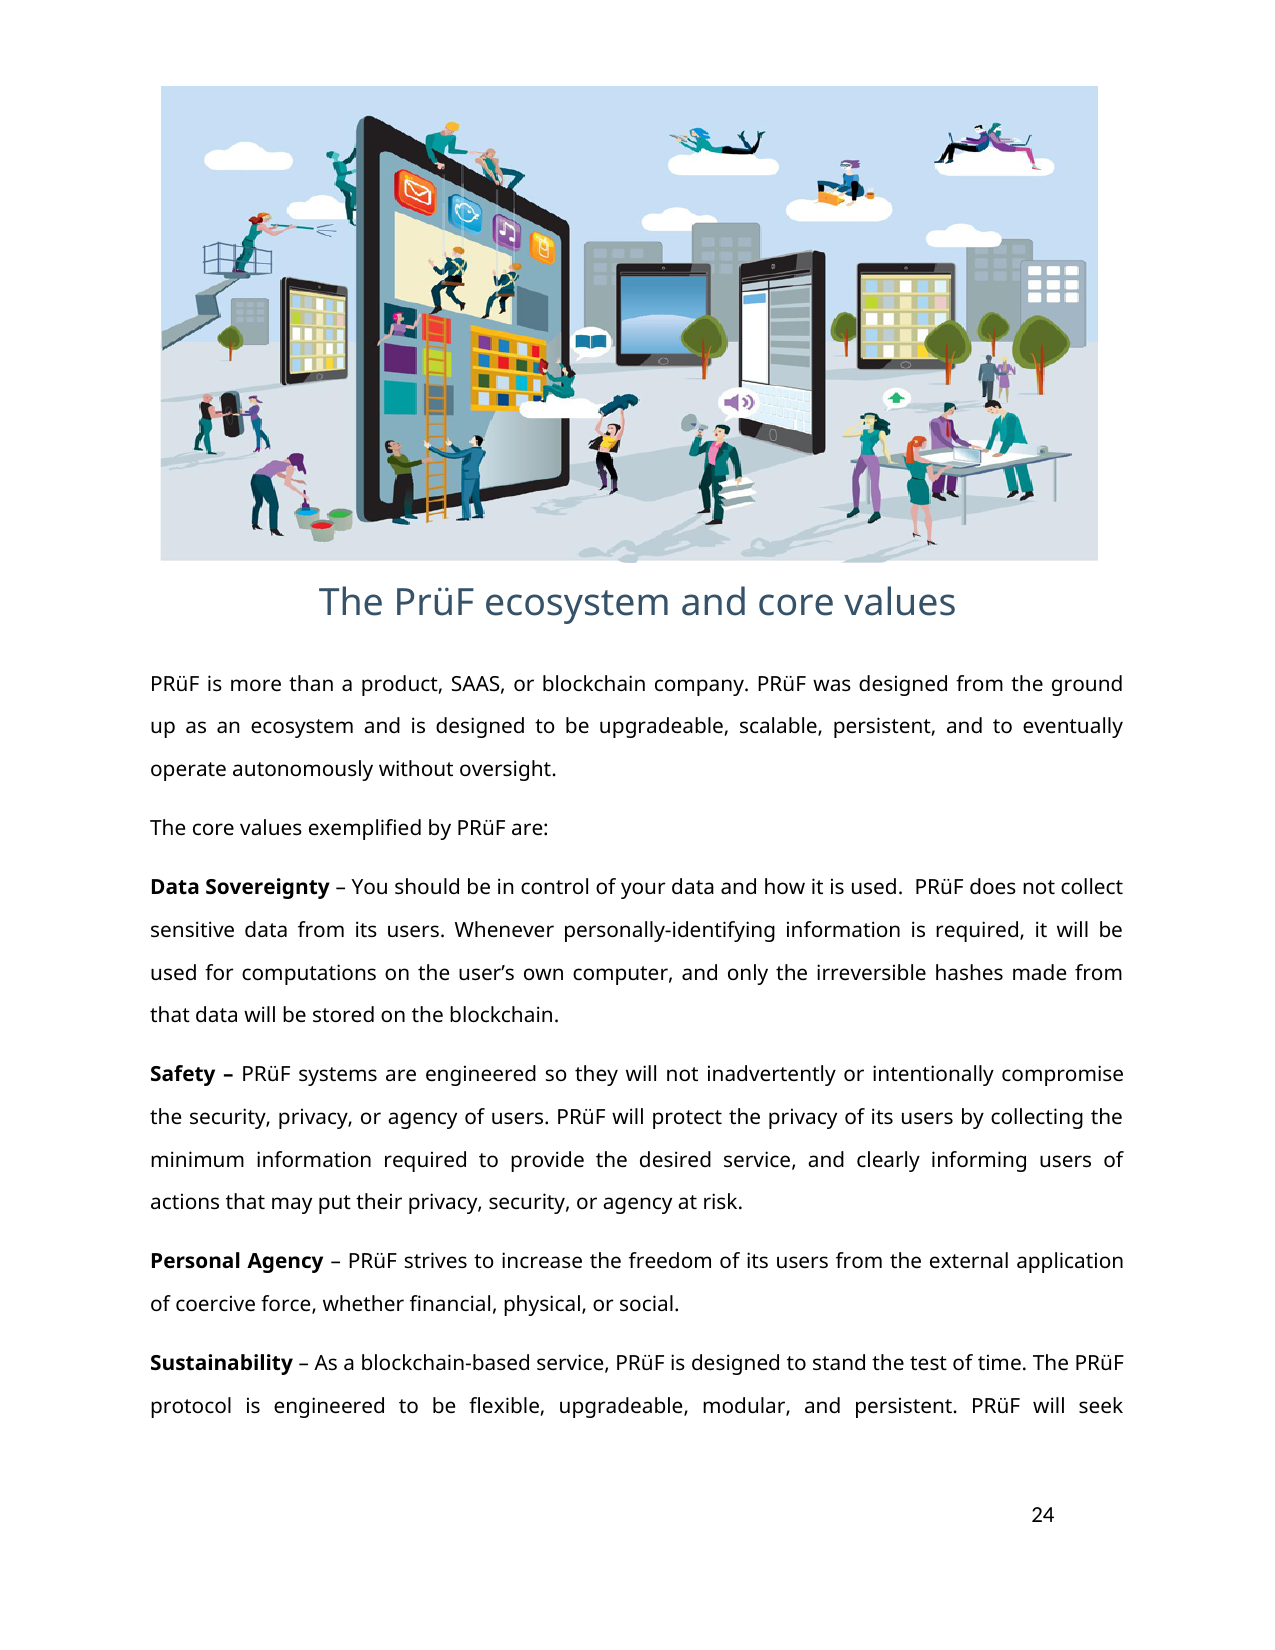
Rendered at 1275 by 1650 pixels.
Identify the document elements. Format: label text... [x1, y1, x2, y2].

text Sustainability – As a blockchain-based service, PRüF is designed to stand the test of time. The PRüF protocol is engineered to be flexible, upgradeable, modular, and persistent. PRüF will seek [150, 1348, 1125, 1419]
text The core values exemplified by PRüF are: [150, 813, 1125, 842]
text Safety – PRüF systems are engineered so they will not inadvertently or intentionally compromise the security, privacy, or agency of users. PRüF will protect the privacy of its users by collecting the minimum information required to provide the desired service, and clearly informing users of actions that may put their privacy, security, or agency at risk. [150, 1059, 1125, 1216]
text Data Sovereignty – You should be in control of your data and how it is used. PRüF does not collect sensitive data from its users. Whenever personally-identifying information is required, it will be used for computations on the user’s own computer, and only the irreversible hashes made from that data will be stored on the blockchain. [150, 872, 1125, 1029]
picture [160, 86, 1098, 563]
text Personal Agency – PRüF strives to increase the freedom of its users from the external application of coercive force, whether financial, physical, or social. [150, 1247, 1125, 1318]
subtitle The PrüF ecosystem and core values [150, 499, 1125, 626]
subtitle PRüF is more than a product, SAAS, or blockchain company. PRüF was designed from the ground up as an ecosystem and is designed to be upgradeable, scalable, persistent, and to eventually operate autonomously without oversight. [150, 669, 1125, 782]
